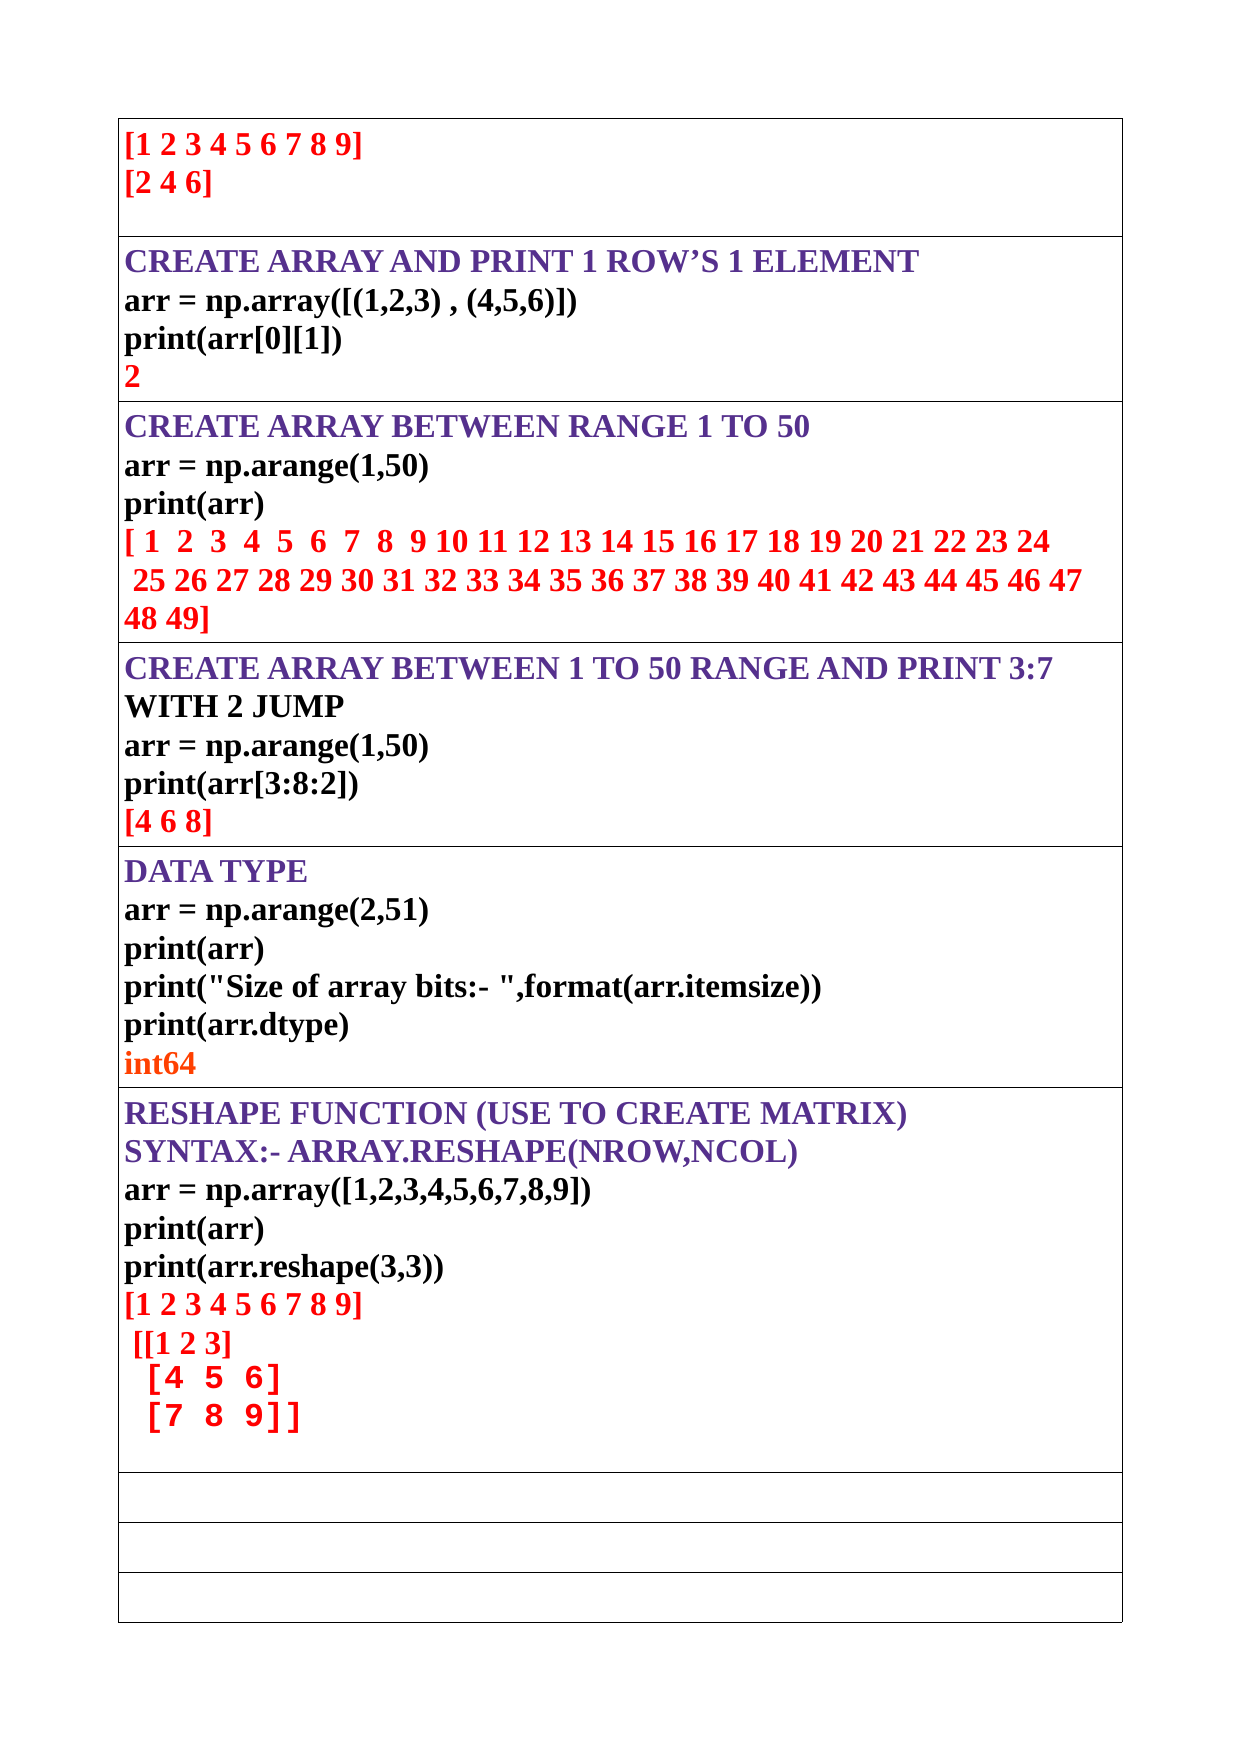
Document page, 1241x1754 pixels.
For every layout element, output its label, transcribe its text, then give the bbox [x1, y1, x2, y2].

table_cell [119, 1473, 1122, 1522]
table_cell [119, 1523, 1122, 1572]
table_cell DATA TYPE arr = np.arange(2,51) print(arr) print("Size of array bits:- ",format(arr.itemsize)) print(arr.dtype) int64 [119, 847, 1122, 1087]
table_cell [119, 1573, 1122, 1622]
table_cell CREATE ARRAY BETWEEN RANGE 1 TO 50 arr = np.arange(1,50) print(arr) [ 1 2 3 4 5 6 7 8 9 10 11 12 13 14 15 16 17 18 19 20 21 22 23 24 25 26 27 28 29 30 31 32 33 34 35 36 37 38 39 40 41 42 43 44 45 46 47 48 49] [119, 402, 1122, 642]
table_cell CREATE ARRAY AND PRINT 1 ROW’S 1 ELEMENT arr = np.array([(1,2,3) , (4,5,6)]) print(arr[0][1]) 2 [119, 237, 1122, 401]
table_cell CREATE ARRAY BETWEEN 1 TO 50 RANGE AND PRINT 3:7 WITH 2 JUMP arr = np.arange(1,50) print(arr[3:8:2]) [4 6 8] [119, 643, 1122, 846]
table_cell RESHAPE FUNCTION (USE TO CREATE MATRIX) SYNTAX:- ARRAY.RESHAPE(NROW,NCOL) arr = np.array([1,2,3,4,5,6,7,8,9]) print(arr) print(arr.reshape(3,3)) [1 2 3 4 5 6 7 8 9] [[1 2 3] [4 5 6] [7 8 9]] [119, 1088, 1122, 1472]
table_cell [1 2 3 4 5 6 7 8 9] [2 4 6] [119, 119, 1122, 236]
